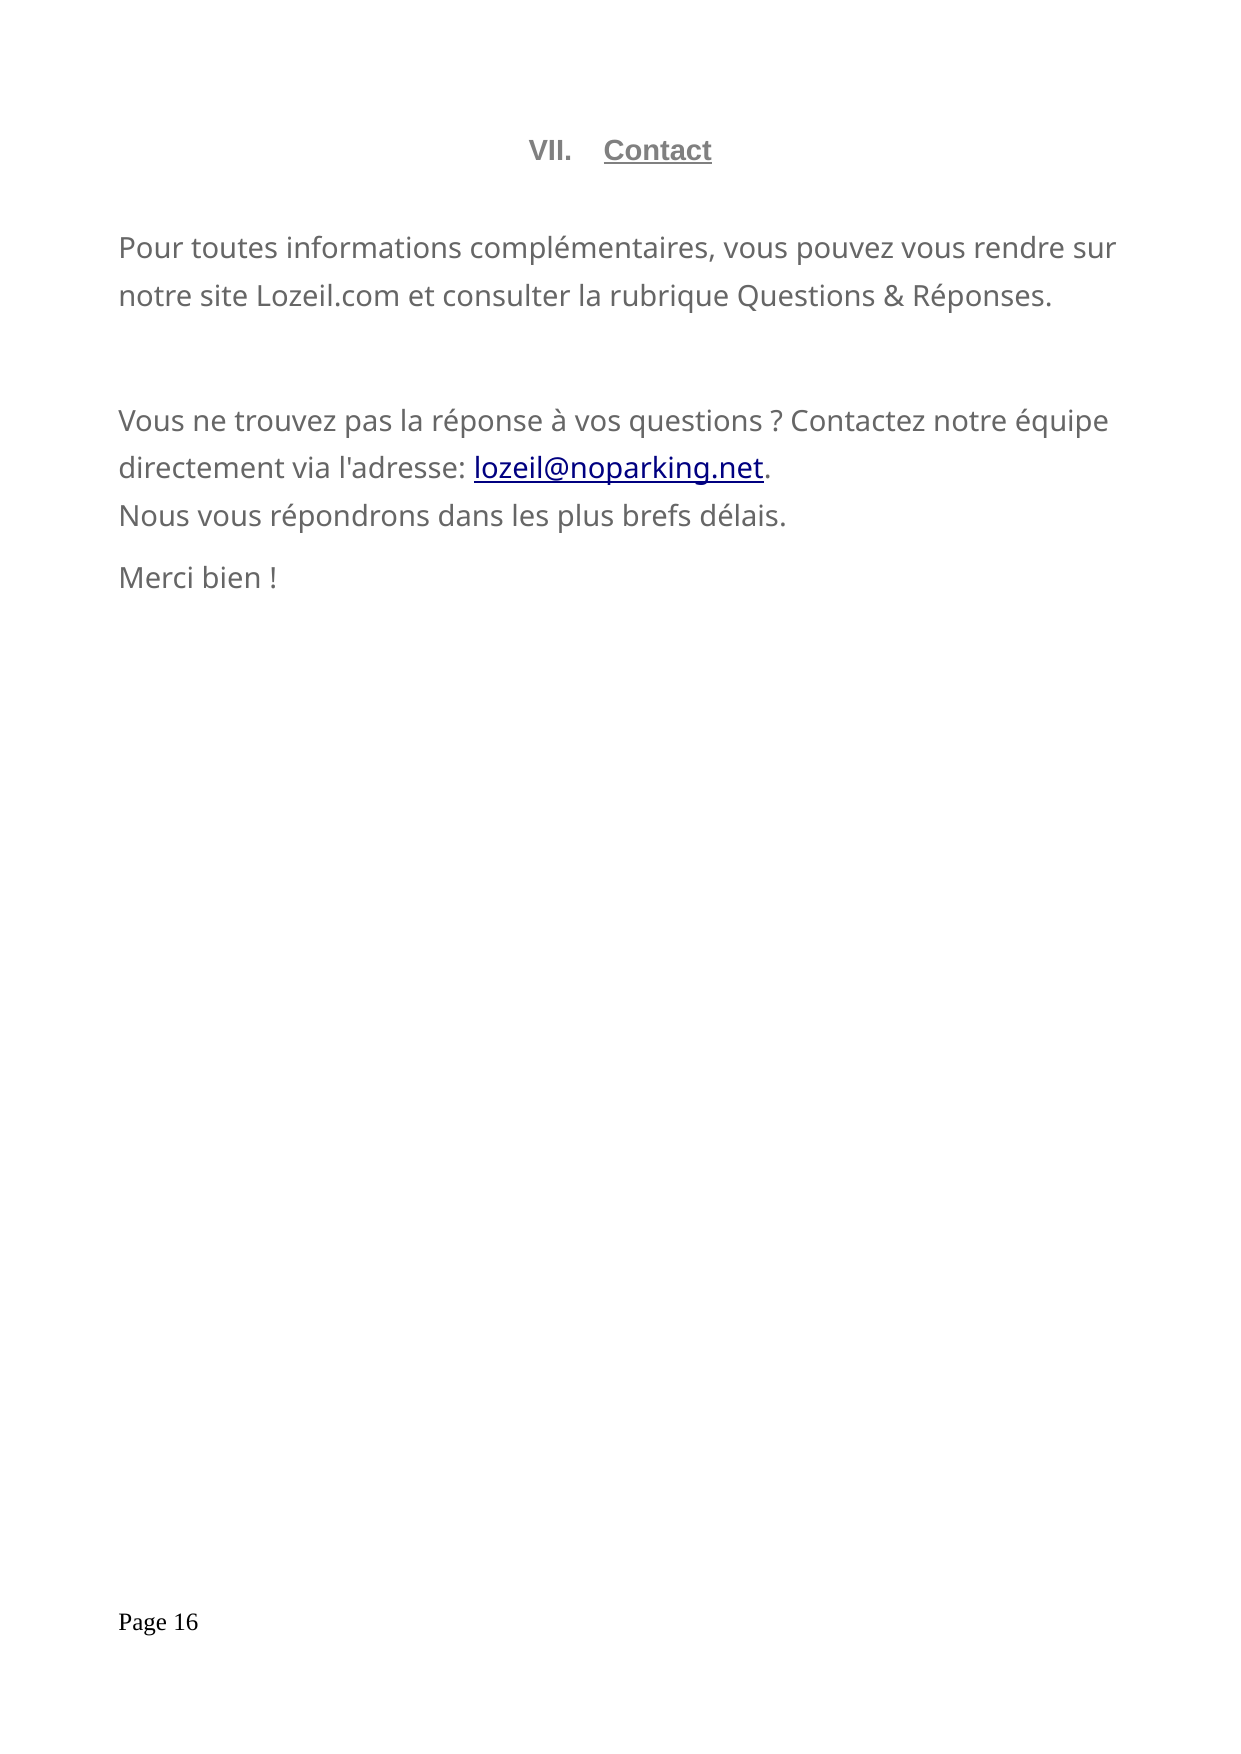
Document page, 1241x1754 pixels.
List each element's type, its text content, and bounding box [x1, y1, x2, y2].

text Vous ne trouvez pas la réponse à vos questions ? Contactez notre équipe directement via l'adresse: lozeil@noparking.net. Nous vous répondrons dans les plus brefs délais. [118, 400, 1122, 535]
text Pour toutes informations complémentaires, vous pouvez vous rendre sur notre site Lozeil.com et consulter la rubrique Questions & Réponses. [118, 228, 1122, 315]
subtitle VII. Contact [118, 133, 1122, 166]
text Merci bien ! [118, 557, 1122, 597]
